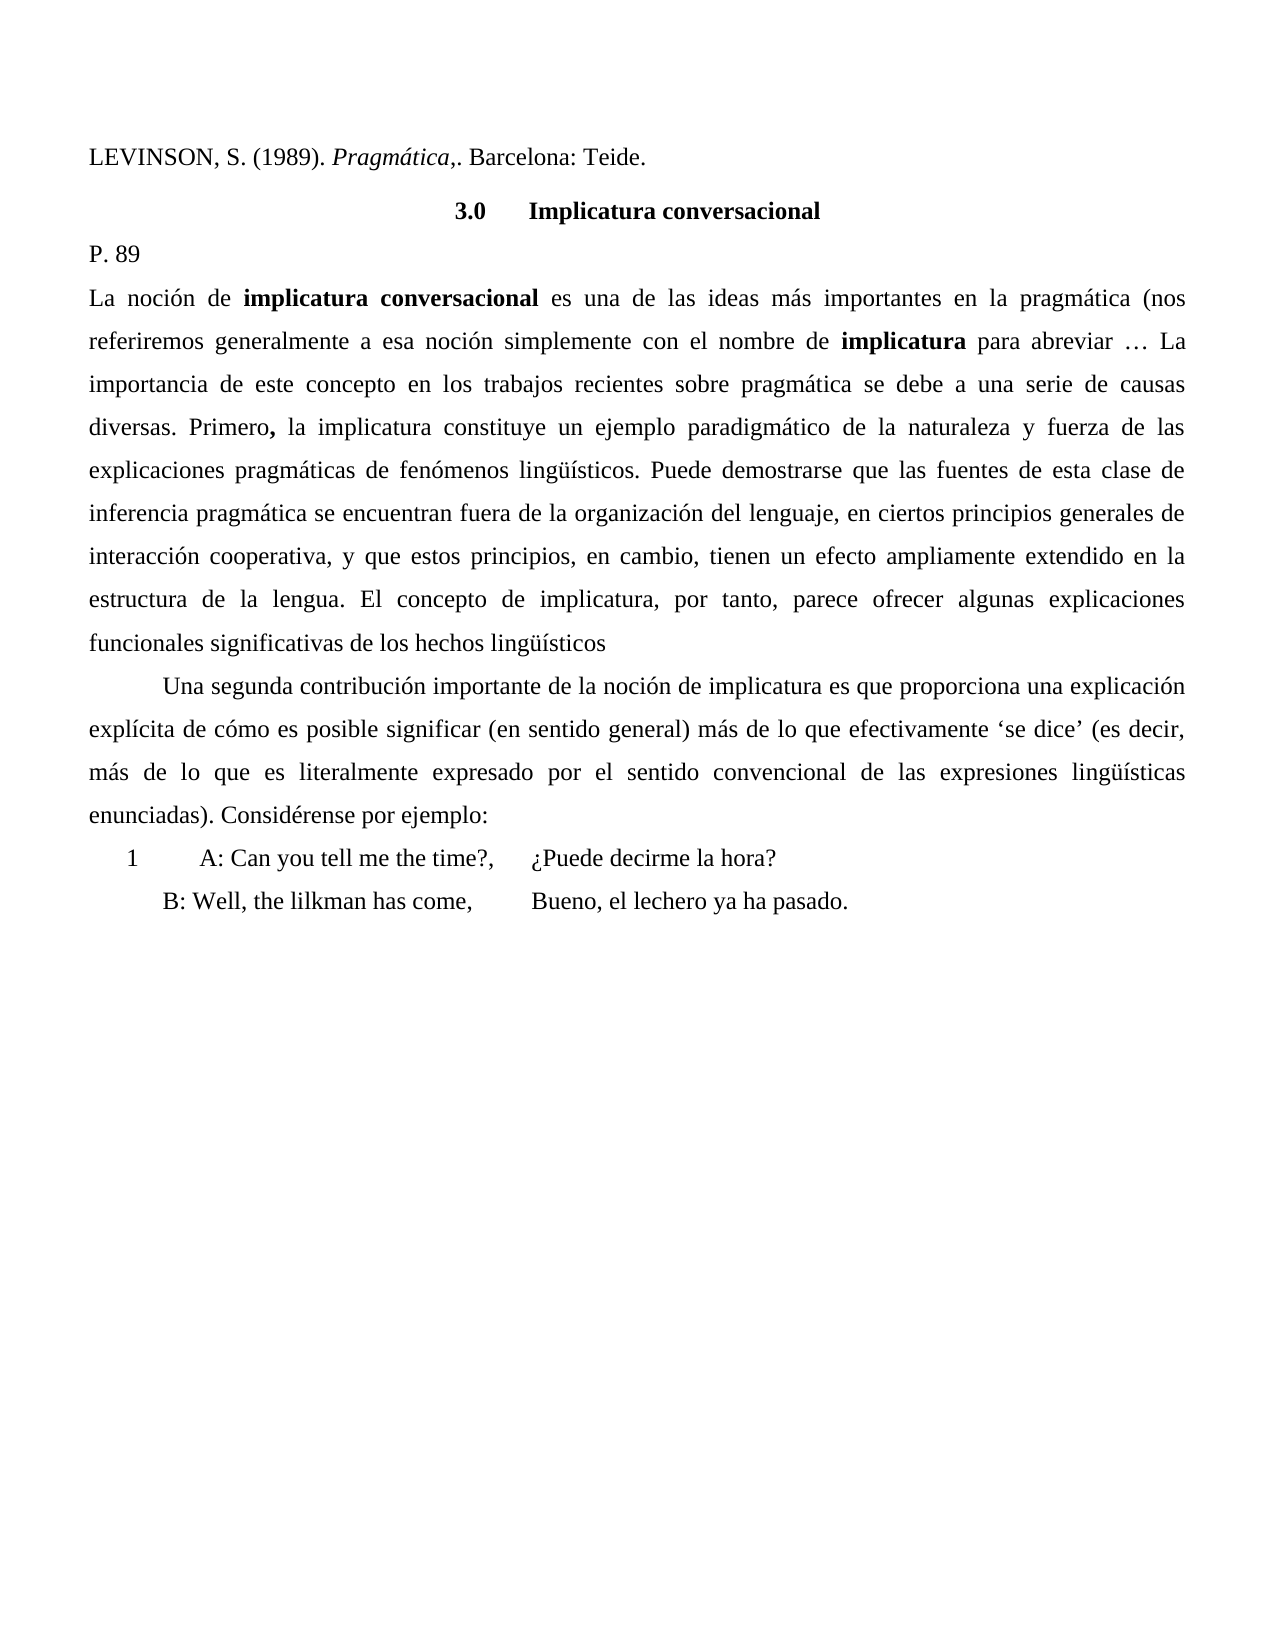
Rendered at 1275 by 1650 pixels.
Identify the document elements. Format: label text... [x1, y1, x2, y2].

text LEVINSON, S. (1989). Pragmática,. Barcelona: Teide. [89, 142, 1186, 171]
text P. 89 [89, 239, 1186, 268]
text 3.0 Implicatura conversacional [89, 196, 1186, 225]
text Una segunda contribución importante de la noción de implicatura es que proporciona una explicación explícita de cómo es posible significar (en sentido general) más de lo que efectivamente ‘se dice’ (es decir, más de lo que es literalmente expresado por el sentido convencional de las expresiones lingüísticas enunciadas). Considérense por ejemplo: [89, 671, 1186, 829]
list A: Can you tell me the time?, ¿Puede decirme la hora? [126, 843, 1186, 872]
text La noción de implicatura conversacional es una de las ideas más importantes en la pragmática (nos referiremos generalmente a esa noción simplemente con el nombre de implicatura para abreviar … La importancia de este concepto en los trabajos recientes sobre pragmática se debe a una serie de causas diversas. Primero, la implicatura constituye un ejemplo paradigmático de la naturaleza y fuerza de las explicaciones pragmáticas de fenómenos lingüísticos. Puede demostrarse que las fuentes de esta clase de inferencia pragmática se encuentran fuera de la organización del lenguaje, en ciertos principios generales de interacción cooperativa, y que estos principios, en cambio, tienen un efecto ampliamente extendido en la estructura de la lengua. El concepto de implicatura, por tanto, parece ofrecer algunas explicaciones funcionales significativas de los hechos lingüísticos [89, 283, 1186, 656]
text B: Well, the lilkman has come, Bueno, el lechero ya ha pasado. [162, 886, 1186, 915]
